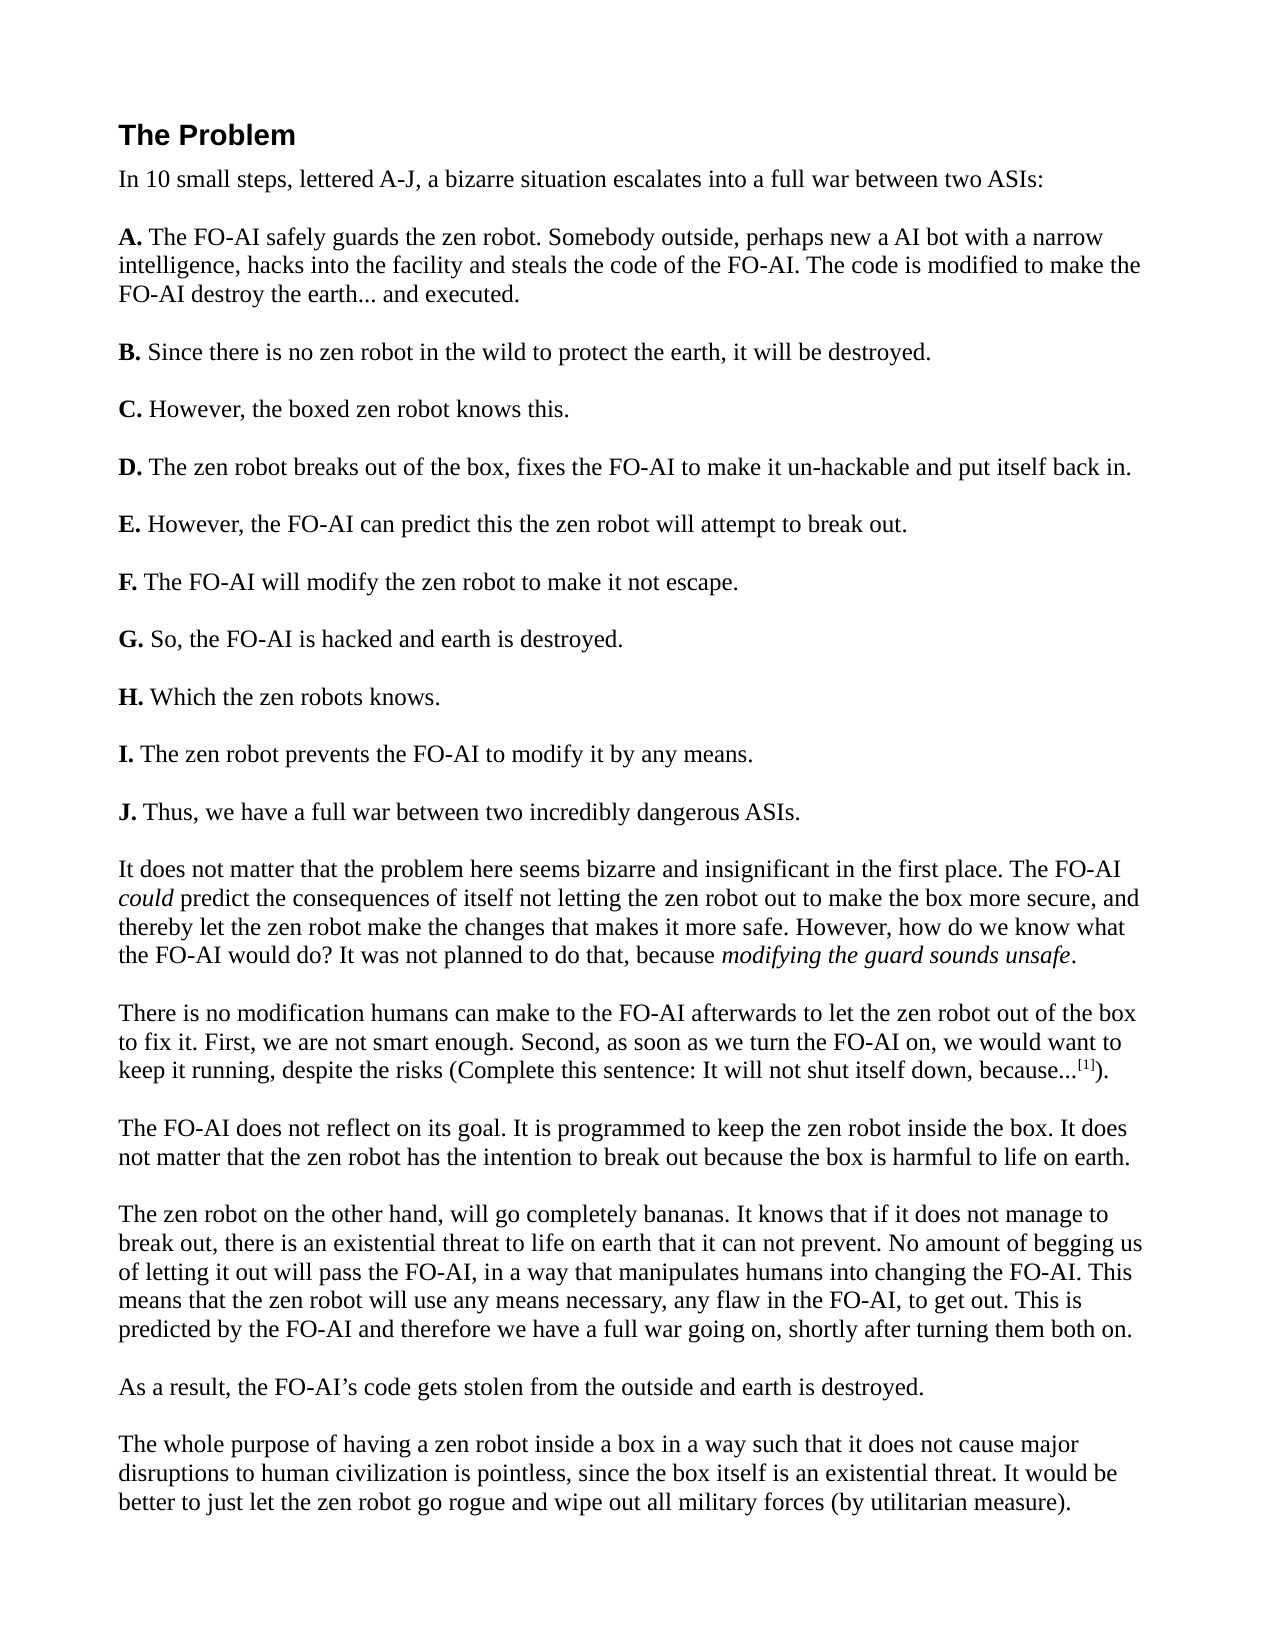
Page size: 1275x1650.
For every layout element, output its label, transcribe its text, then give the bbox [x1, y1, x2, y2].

text C. However, the boxed zen robot knows this. [118, 394, 1157, 423]
text As a result, the FO-AI’s code gets stolen from the outside and earth is destroyed. [118, 1372, 1157, 1401]
subtitle The Problem [118, 118, 1157, 152]
text In 10 small steps, lettered A-J, a bizarre situation escalates into a full war between two ASIs: [118, 164, 1157, 193]
text D. The zen robot breaks out of the box, fixes the FO-AI to make it un-hackable and put itself back in. [118, 452, 1157, 481]
text H. Which the zen robots knows. [118, 682, 1157, 711]
text There is no modification humans can make to the FO-AI afterwards to let the zen robot out of the box to fix it. First, we are not smart enough. Second, as soon as we turn the FO-AI on, we would want to keep it running, despite the risks (Complete this sentence: It will not shut itself down, because...[1]). [118, 998, 1157, 1084]
text G. So, the FO-AI is hacked and earth is destroyed. [118, 624, 1157, 653]
text It does not matter that the problem here seems bizarre and insignificant in the first place. The FO-AI could predict the consequences of itself not letting the zen robot out to make the box more secure, and thereby let the zen robot make the changes that makes it more safe. However, how do we know what the FO-AI would do? It was not planned to do that, because modifying the guard sounds unsafe. [118, 854, 1157, 969]
text E. However, the FO-AI can predict this the zen robot will attempt to break out. [118, 509, 1157, 538]
text I. The zen robot prevents the FO-AI to modify it by any means. [118, 739, 1157, 768]
text The zen robot on the other hand, will go completely bananas. It knows that if it does not manage to break out, there is an existential threat to life on earth that it can not prevent. No amount of begging us of letting it out will pass the FO-AI, in a way that manipulates humans into changing the FO-AI. This means that the zen robot will use any means necessary, any flaw in the FO-AI, to get out. This is predicted by the FO-AI and therefore we have a full war going on, shortly after turning them both on. [118, 1199, 1157, 1343]
text The whole purpose of having a zen robot inside a box in a way such that it does not cause major disruptions to human civilization is pointless, since the box itself is an existential threat. It would be better to just let the zen robot go rogue and wipe out all military forces (by utilitarian measure). [118, 1429, 1157, 1516]
text J. Thus, we have a full war between two incredibly dangerous ASIs. [118, 797, 1157, 826]
text F. The FO-AI will modify the zen robot to make it not escape. [118, 567, 1157, 596]
text B. Since there is no zen robot in the wild to protect the earth, it will be destroyed. [118, 337, 1157, 366]
text A. The FO-AI safely guards the zen robot. Somebody outside, perhaps new a AI bot with a narrow intelligence, hacks into the facility and steals the code of the FO-AI. The code is modified to make the FO-AI destroy the earth... and executed. [118, 222, 1157, 308]
text The FO-AI does not reflect on its goal. It is programmed to keep the zen robot inside the box. It does not matter that the zen robot has the intention to break out because the box is harmful to life on earth. [118, 1113, 1157, 1171]
